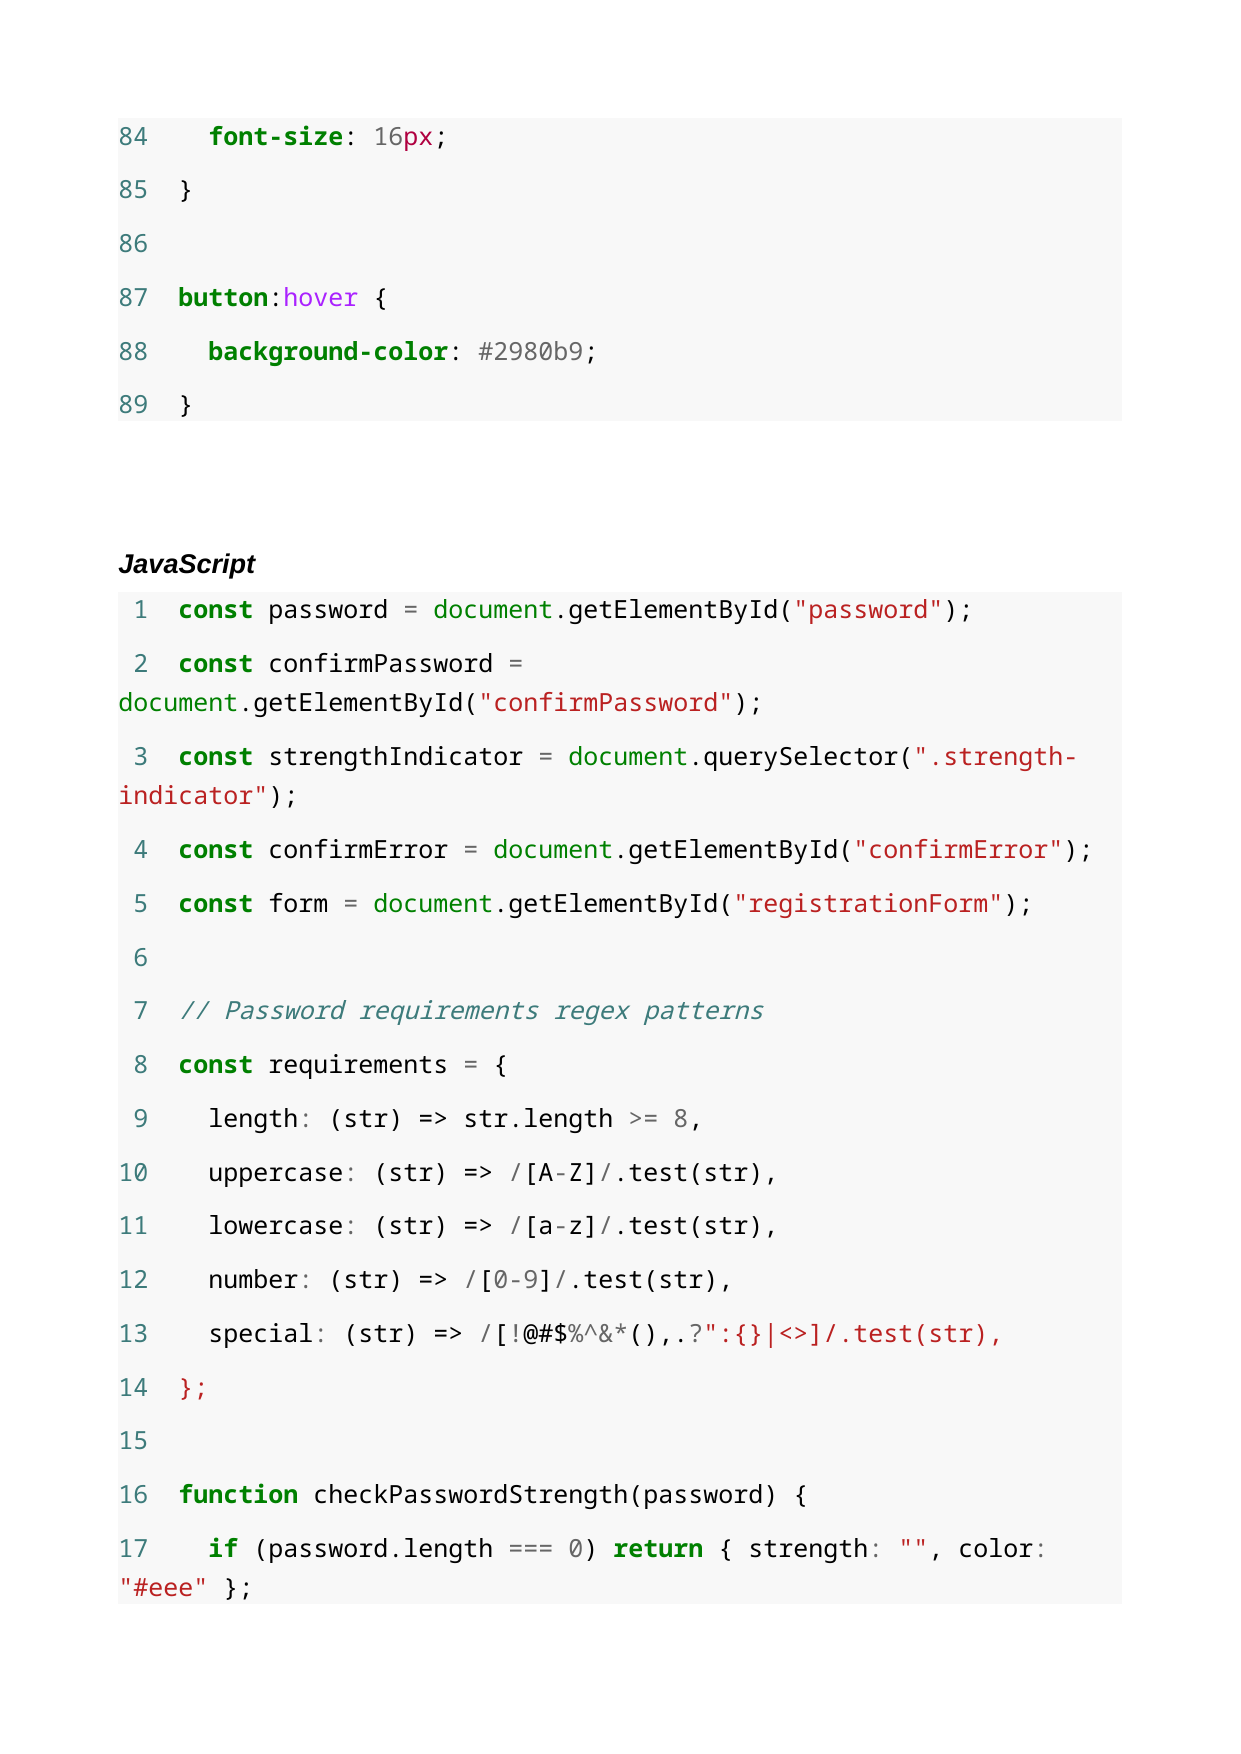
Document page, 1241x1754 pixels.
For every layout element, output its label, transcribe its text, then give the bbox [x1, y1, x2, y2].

text 8 const requirements = { [118, 1047, 1122, 1081]
text 6 [118, 939, 1122, 973]
text 86 [118, 226, 1122, 260]
text 14 }; [118, 1369, 1122, 1403]
text 2 const confirmPassword = document.getElementById("confirmPassword"); [118, 646, 1122, 719]
text 12 number: (str) => /[0-9]/.test(str), [118, 1262, 1122, 1296]
text 5 const form = document.getElementById("registrationForm"); [118, 885, 1122, 919]
text 88 background-color: #2980b9; [118, 333, 1122, 367]
text 17 if (password.length === 0) return { strength: "", color: "#eee" }; [118, 1530, 1122, 1604]
text 13 special: (str) => /[!@#$%^&*(),.?":{}|<>]/.test(str), [118, 1315, 1122, 1349]
text 85 } [118, 172, 1122, 206]
text 10 uppercase: (str) => /[A-Z]/.test(str), [118, 1154, 1122, 1188]
text 87 button:hover { [118, 279, 1122, 313]
text 4 const confirmError = document.getElementById("confirmError"); [118, 832, 1122, 866]
text 11 lowercase: (str) => /[a-z]/.test(str), [118, 1208, 1122, 1242]
text 15 [118, 1423, 1122, 1457]
text 89 } [118, 387, 1122, 421]
text 9 length: (str) => str.length >= 8, [118, 1100, 1122, 1134]
text 1 const password = document.getElementById("password"); [118, 592, 1122, 626]
text 16 function checkPasswordStrength(password) { [118, 1477, 1122, 1511]
subtitle JavaScript [118, 548, 1122, 579]
text 84 font-size: 16px; [118, 118, 1122, 152]
text 7 // Password requirements regex patterns [118, 993, 1122, 1027]
text 3 const strengthIndicator = document.querySelector(".strength-indicator"); [118, 739, 1122, 812]
